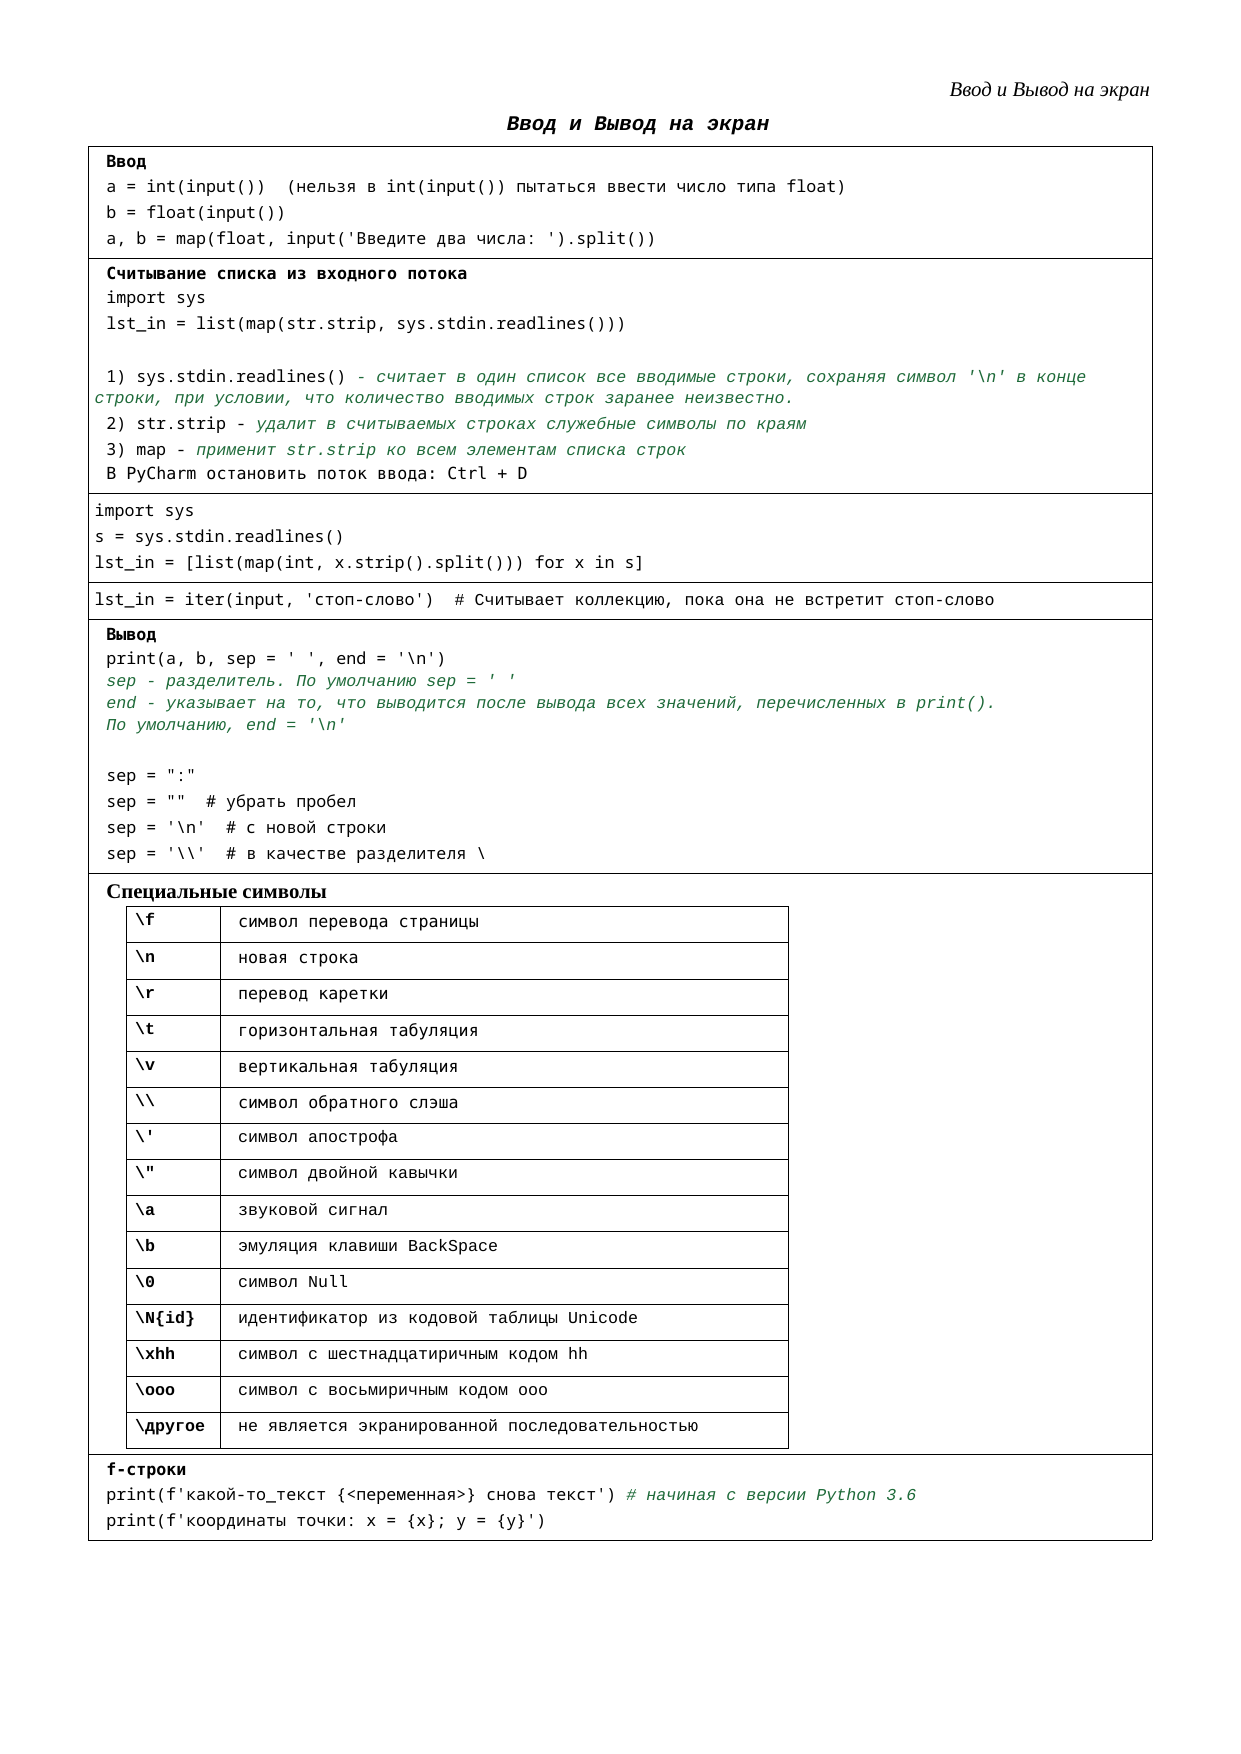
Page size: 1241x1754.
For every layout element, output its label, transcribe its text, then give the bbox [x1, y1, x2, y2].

table_cell Считывание списка из входного потока import sys lst_in = list(map(str.strip, sys.stdin.readlines())) 1) sys.stdin.readlines() - считает в один список все вводимые строки, сохраняя символ '\n' в конце строки, при условии, что количество вводимых строк заранее неизвестно. 2) str.strip - удалит в считываемых строках служебные символы по краям 3) map - применит str.strip ко всем элементам списка строк В PyCharm остановить поток ввода: Ctrl + D [89, 259, 1152, 492]
table_cell символ с шестнадцатиричным кодом hh [221, 1341, 788, 1376]
table_cell звуковой сигнал [221, 1196, 788, 1231]
table_cell \\ [127, 1088, 220, 1123]
table_cell f-строки print(f'какой-то_текст {<переменная>} снова текст') # начиная с версии Python 3.6 print(f'координаты точки: x = {x}; y = {y}') [89, 1455, 1152, 1540]
table_cell Специальные символы [89, 874, 1152, 1454]
table_cell import sys s = sys.stdin.readlines() lst_in = [list(map(int, x.strip().split())) for x in s] [89, 494, 1152, 582]
table_cell символ обратного слэша [221, 1088, 788, 1123]
table_cell \a [127, 1196, 220, 1231]
table_cell \t [127, 1016, 220, 1051]
table_cell \" [127, 1160, 220, 1195]
table_cell \N{id} [127, 1305, 220, 1340]
table_cell новая строка [221, 943, 788, 978]
table_cell \xhh [127, 1341, 220, 1376]
table_cell символ двойной кавычки [221, 1160, 788, 1195]
table_header \f [127, 907, 220, 942]
table_cell перевод каретки [221, 980, 788, 1014]
table_cell \b [127, 1232, 220, 1268]
table_cell эмуляция клавиши BackSpace [221, 1232, 788, 1268]
table_cell \v [127, 1052, 220, 1087]
table_cell \другое [127, 1413, 220, 1448]
table_cell \r [127, 980, 220, 1014]
table_cell Вывод print(a, b, sep = ' ', end = '\n') sep - разделитель. По умолчанию sep = ' ' end - указывает на то, что выводится после вывода всех значений, перечисленных в print(). По умолчанию, end = '\n' sep = ":" sep = "" # убрать пробел sep = '\n' # с новой строки sep = '\\' # в качестве разделителя \ [89, 620, 1152, 873]
table_cell не является экранированной последовательностью [221, 1413, 788, 1448]
table_cell идентификатор из кодовой таблицы Unicode [221, 1305, 788, 1340]
table_cell lst_in = iter(input, 'стоп-слово') # Считывает коллекцию, пока она не встретит стоп-слово [89, 583, 1152, 619]
table_header Ввод a = int(input()) (нельзя в int(input()) пытаться ввести число типа float) b = float(input()) a, b = map(float, input('Введите два числа: ').split()) [89, 147, 1152, 258]
table_cell \n [127, 943, 220, 978]
table_header символ перевода страницы [221, 907, 788, 942]
table_cell символ с восьмиричным кодом ooo [221, 1377, 788, 1412]
table_cell \ooo [127, 1377, 220, 1412]
table_cell символ Null [221, 1269, 788, 1304]
table_cell \0 [127, 1269, 220, 1304]
table_cell вертикальная табуляция [221, 1052, 788, 1087]
subtitle Ввод и Вывод на экран [126, 113, 1152, 137]
table_cell горизонтальная табуляция [221, 1016, 788, 1051]
table_cell \' [127, 1124, 220, 1159]
table_cell символ апострофа [221, 1124, 788, 1159]
